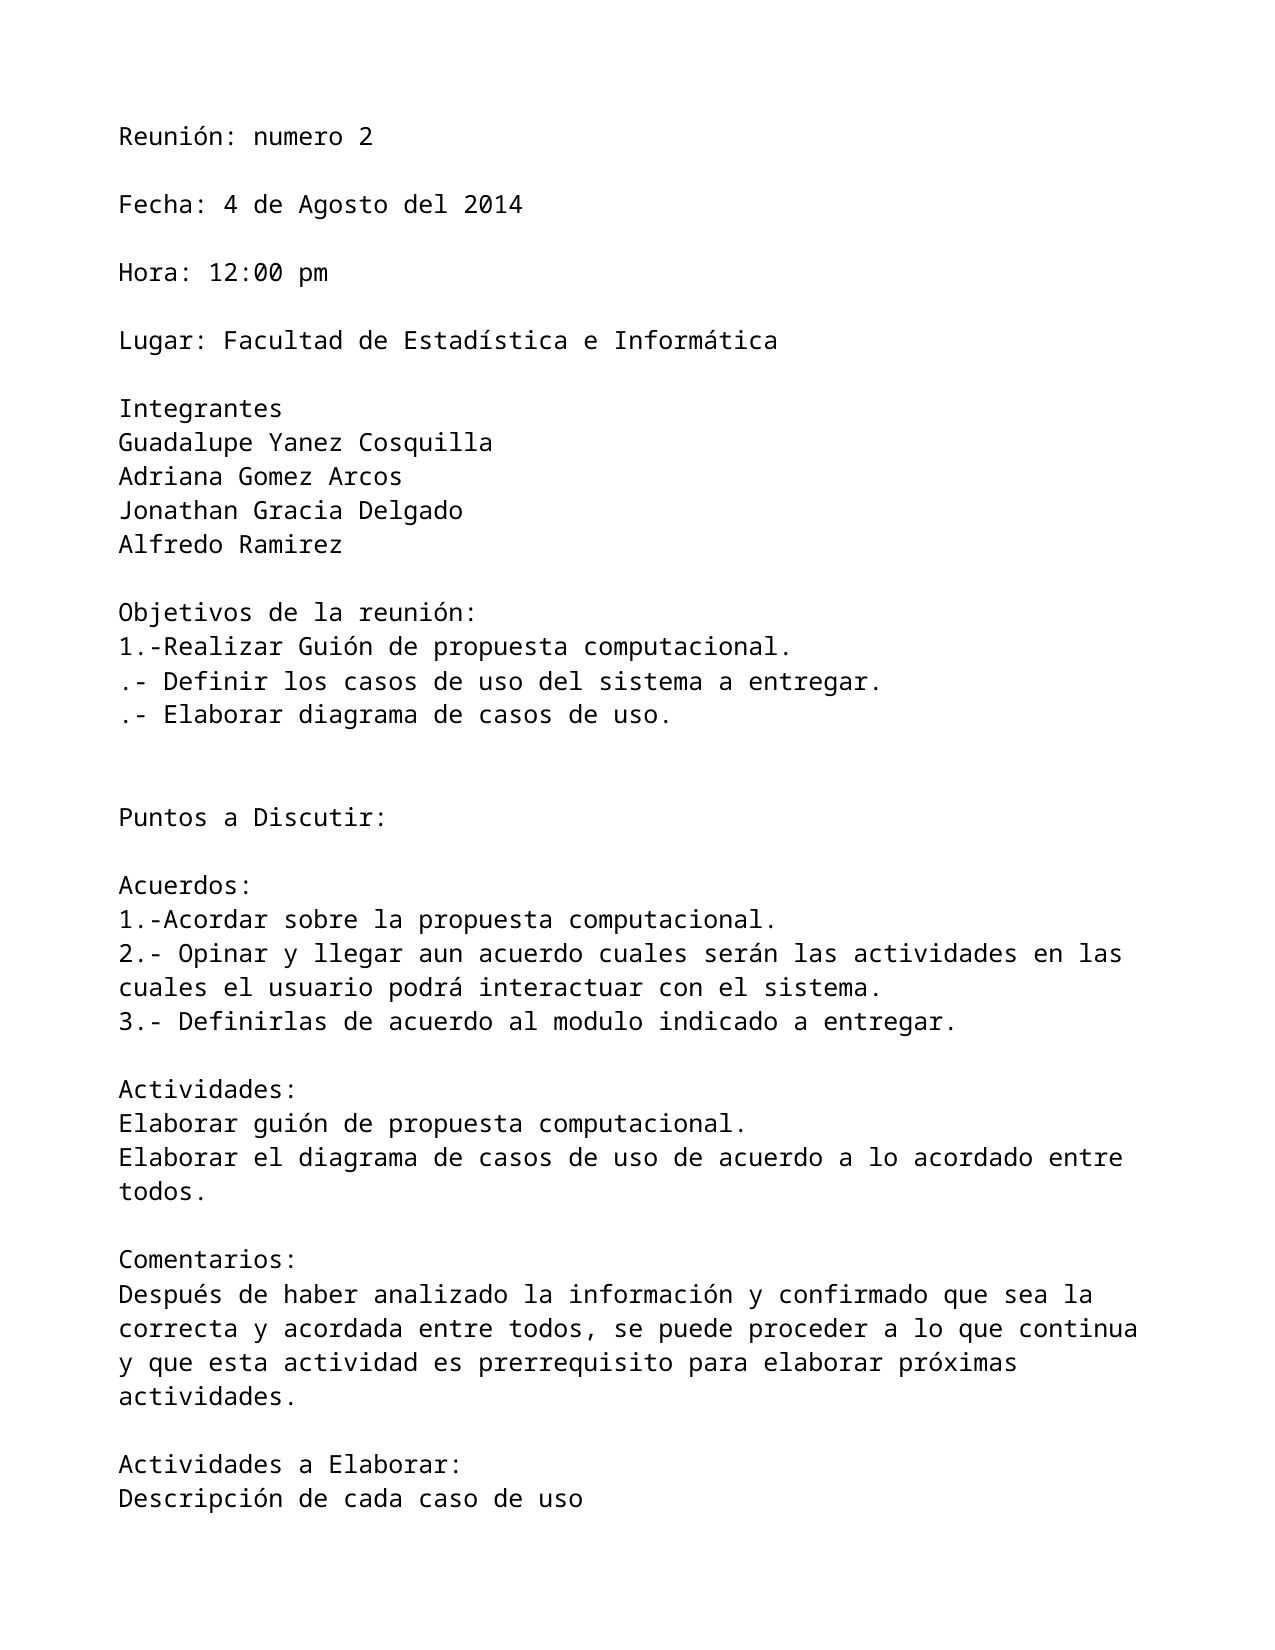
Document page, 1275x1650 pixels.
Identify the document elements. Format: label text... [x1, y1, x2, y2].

text Después de haber analizado la información y confirmado que sea la correcta y acordada entre todos, se puede proceder a lo que continua y que esta actividad es prerrequisito para elaborar próximas actividades. [118, 1276, 1157, 1412]
text .- Elaborar diagrama de casos de uso. [118, 697, 1157, 731]
text Lugar: Facultad de Estadística e Informática [118, 322, 1157, 357]
text Reunión: numero 2 [118, 118, 1157, 152]
text Integrantes [118, 391, 1157, 425]
text Hora: 12:00 pm [118, 254, 1157, 288]
text Objetivos de la reunión: [118, 595, 1157, 629]
text Acuerdos: [118, 867, 1157, 902]
text Puntos a Discutir: [118, 799, 1157, 833]
text Elaborar el diagrama de casos de uso de acuerdo a lo acordado entre todos. [118, 1140, 1157, 1208]
text Actividades: [118, 1072, 1157, 1106]
text Alfredo Ramirez [118, 527, 1157, 561]
text Elaborar guión de propuesta computacional. [118, 1106, 1157, 1140]
text Guadalupe Yanez Cosquilla [118, 425, 1157, 459]
text Fecha: 4 de Agosto del 2014 [118, 186, 1157, 220]
text Comentarios: [118, 1242, 1157, 1276]
text 2.- Opinar y llegar aun acuerdo cuales serán las actividades en las cuales el usuario podrá interactuar con el sistema. [118, 936, 1157, 1004]
text 3.- Definirlas de acuerdo al modulo indicado a entregar. [118, 1004, 1157, 1038]
text Actividades a Elaborar: [118, 1447, 1157, 1481]
text 1.-Realizar Guión de propuesta computacional. [118, 629, 1157, 663]
text 1.-Acordar sobre la propuesta computacional. [118, 902, 1157, 936]
text Adriana Gomez Arcos [118, 459, 1157, 493]
text Descripción de cada caso de uso [118, 1481, 1157, 1515]
text Jonathan Gracia Delgado [118, 493, 1157, 527]
text .- Definir los casos de uso del sistema a entregar. [118, 663, 1157, 697]
